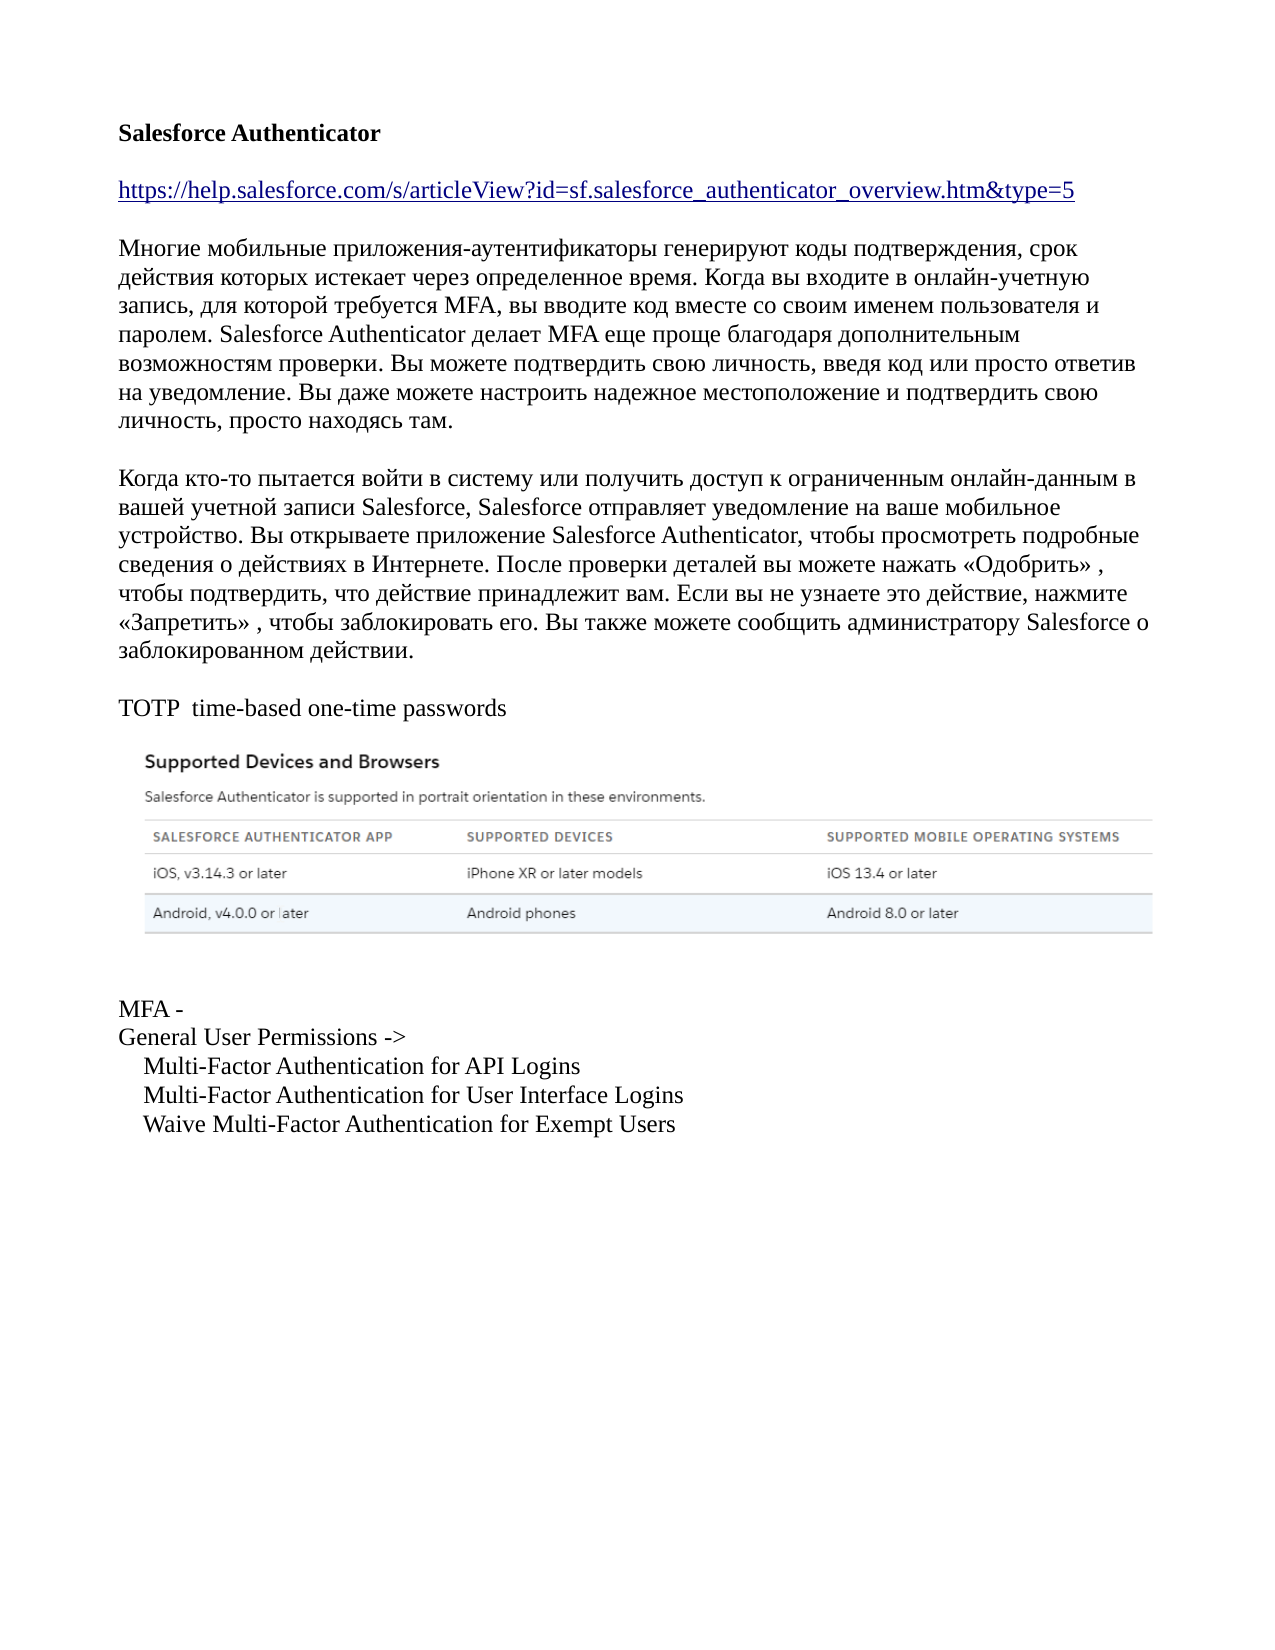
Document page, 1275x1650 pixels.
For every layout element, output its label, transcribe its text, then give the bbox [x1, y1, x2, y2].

text Salesforce Authenticator https://help.salesforce.com/s/articleView?id=sf.salesforce_authenticator_overview.htm&type=5 Многие мобильные приложения-аутентификаторы генерируют коды подтверждения, срок действия которых истекает через определенное время. Когда вы входите в онлайн-учетную запись, для которой требуется MFA, вы вводите код вместе со своим именем пользователя и паролем. Salesforce Authenticator делает MFA еще проще благодаря дополнительным возможностям проверки. Вы можете подтвердить свою личность, введя код или просто ответив на уведомление. Вы даже можете настроить надежное местоположение и подтвердить свою личность, просто находясь там. Когда кто-то пытается войти в систему или получить доступ к ограниченным онлайн-данным в вашей учетной записи Salesforce, Salesforce отправляет уведомление на ваше мобильное устройство. Вы открываете приложение Salesforce Authenticator, чтобы просмотреть подробные сведения о действиях в Интернете. После проверки деталей вы можете нажать «Одобрить» , чтобы подтвердить, что действие принадлежит вам. Если вы не узнаете это действие, нажмите «Запретить» , чтобы заблокировать его. Вы также можете сообщить администратору Salesforce о заблокированном действии. TOTP time-based one-time passwords MFA - General User Permissions -> Multi-Factor Authentication for API Logins Multi-Factor Authentication for User Interface Logins Waive Multi-Factor Authentication for Exempt Users [118, 118, 1157, 1195]
picture [125, 743, 1164, 937]
